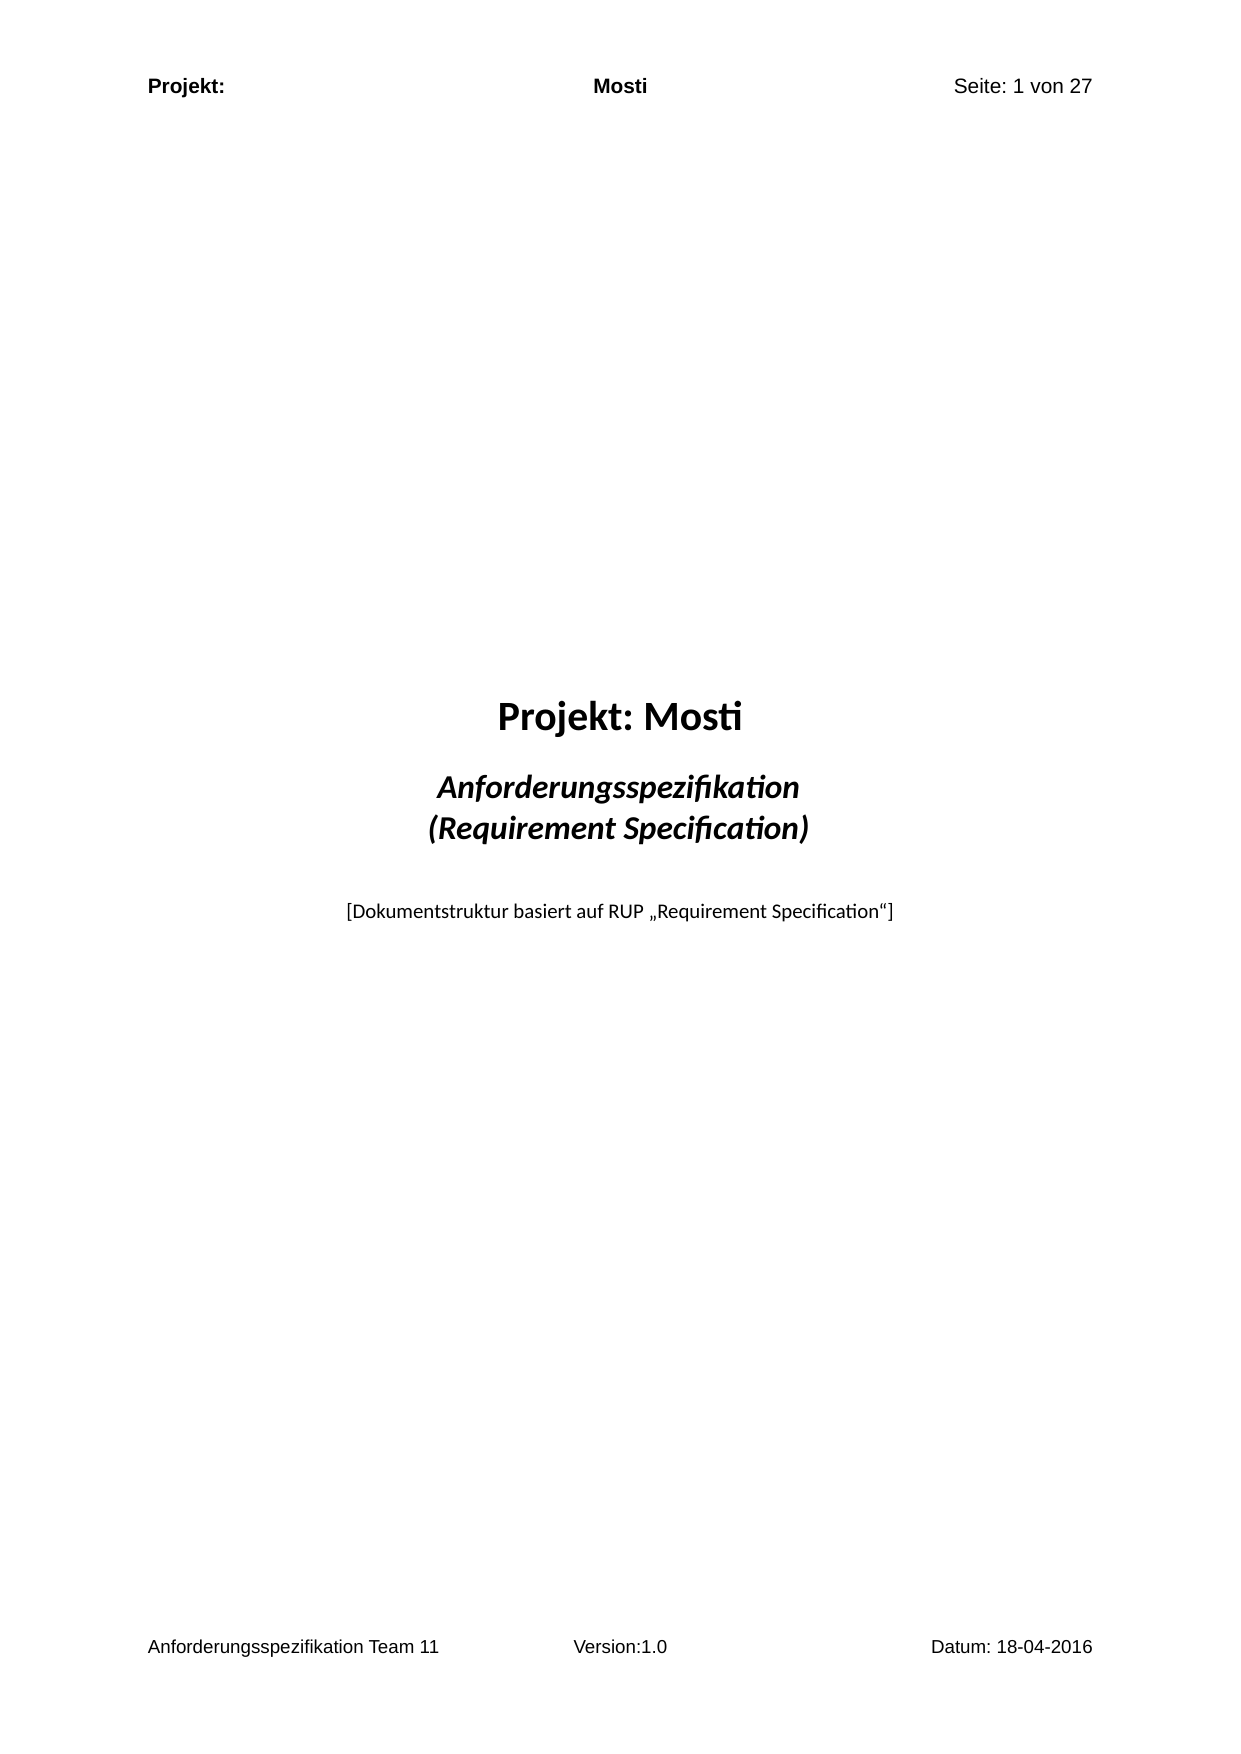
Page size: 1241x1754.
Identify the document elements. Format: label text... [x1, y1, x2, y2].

text [Dokumentstruktur basiert auf RUP „Requirement Specification“] [148, 898, 1092, 924]
text Anforderungsspezifikation [148, 766, 1092, 807]
text (Requirement Specification) [148, 807, 1092, 847]
text Projekt: Mosti [148, 690, 1092, 741]
